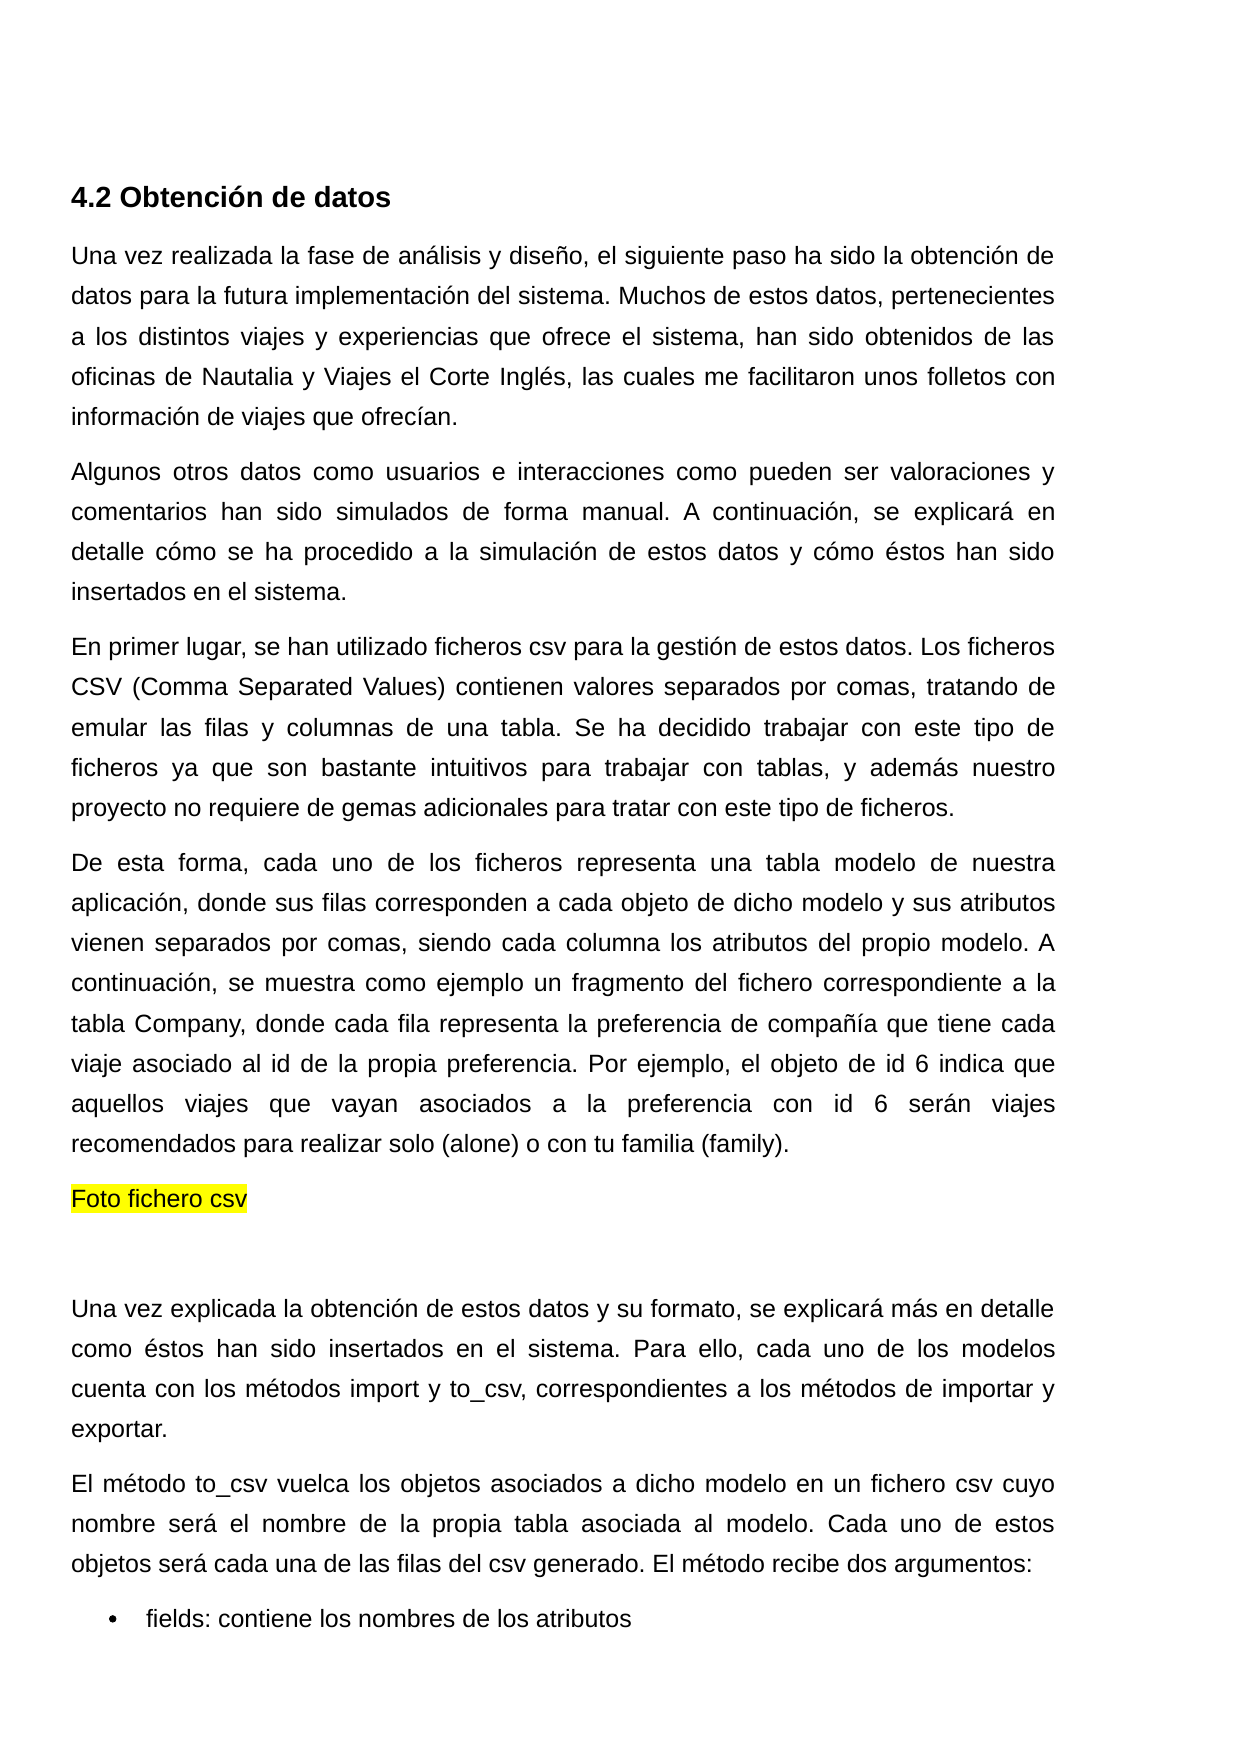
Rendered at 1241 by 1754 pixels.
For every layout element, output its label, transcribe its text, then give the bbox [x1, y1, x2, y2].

text Una vez realizada la fase de análisis y diseño, el siguiente paso ha sido la obtención de datos para la futura implementación del sistema. Muchos de estos datos, pertenecientes a los distintos viajes y experiencias que ofrece el sistema, han sido obtenidos de las oficinas de Nautalia y Viajes el Corte Inglés, las cuales me facilitaron unos folletos con información de viajes que ofrecían. [71, 241, 1057, 431]
text En primer lugar, se han utilizado ficheros csv para la gestión de estos datos. Los ficheros CSV (Comma Separated Values) contienen valores separados por comas, tratando de emular las filas y columnas de una tabla. Se ha decidido trabajar con este tipo de ficheros ya que son bastante intuitivos para trabajar con tablas, y además nuestro proyecto no requiere de gemas adicionales para tratar con este tipo de ficheros. [71, 632, 1057, 822]
list fields: contiene los nombres de los atributos [108, 1604, 1057, 1633]
text El método to_csv vuelca los objetos asociados a dicho modelo en un fichero csv cuyo nombre será el nombre de la propia tabla asociada al modelo. Cada uno de estos objetos será cada una de las filas del csv generado. El método recibe dos argumentos: [71, 1469, 1057, 1578]
text Una vez explicada la obtención de estos datos y su formato, se explicará más en detalle como éstos han sido insertados en el sistema. Para ello, cada uno de los modelos cuenta con los métodos import y to_csv, correspondientes a los métodos de importar y exportar. [71, 1293, 1057, 1443]
text De esta forma, cada uno de los ficheros representa una tabla modelo de nuestra aplicación, donde sus filas corresponden a cada objeto de dicho modelo y sus atributos vienen separados por comas, siendo cada columna los atributos del propio modelo. A continuación, se muestra como ejemplo un fragmento del fichero correspondiente a la tabla Company, donde cada fila representa la preferencia de compañía que tiene cada viaje asociado al id de la propia preferencia. Por ejemplo, el objeto de id 6 indica que aquellos viajes que vayan asociados a la preferencia con id 6 serán viajes recomendados para realizar solo (alone) o con tu familia (family). [71, 848, 1057, 1158]
text Algunos otros datos como usuarios e interacciones como pueden ser valoraciones y comentarios han sido simulados de forma manual. A continuación, se explicará en detalle cómo se ha procedido a la simulación de estos datos y cómo éstos han sido insertados en el sistema. [71, 457, 1057, 606]
text 4.2 Obtención de datos [71, 179, 1057, 213]
text Foto fichero csv [71, 1184, 1057, 1213]
